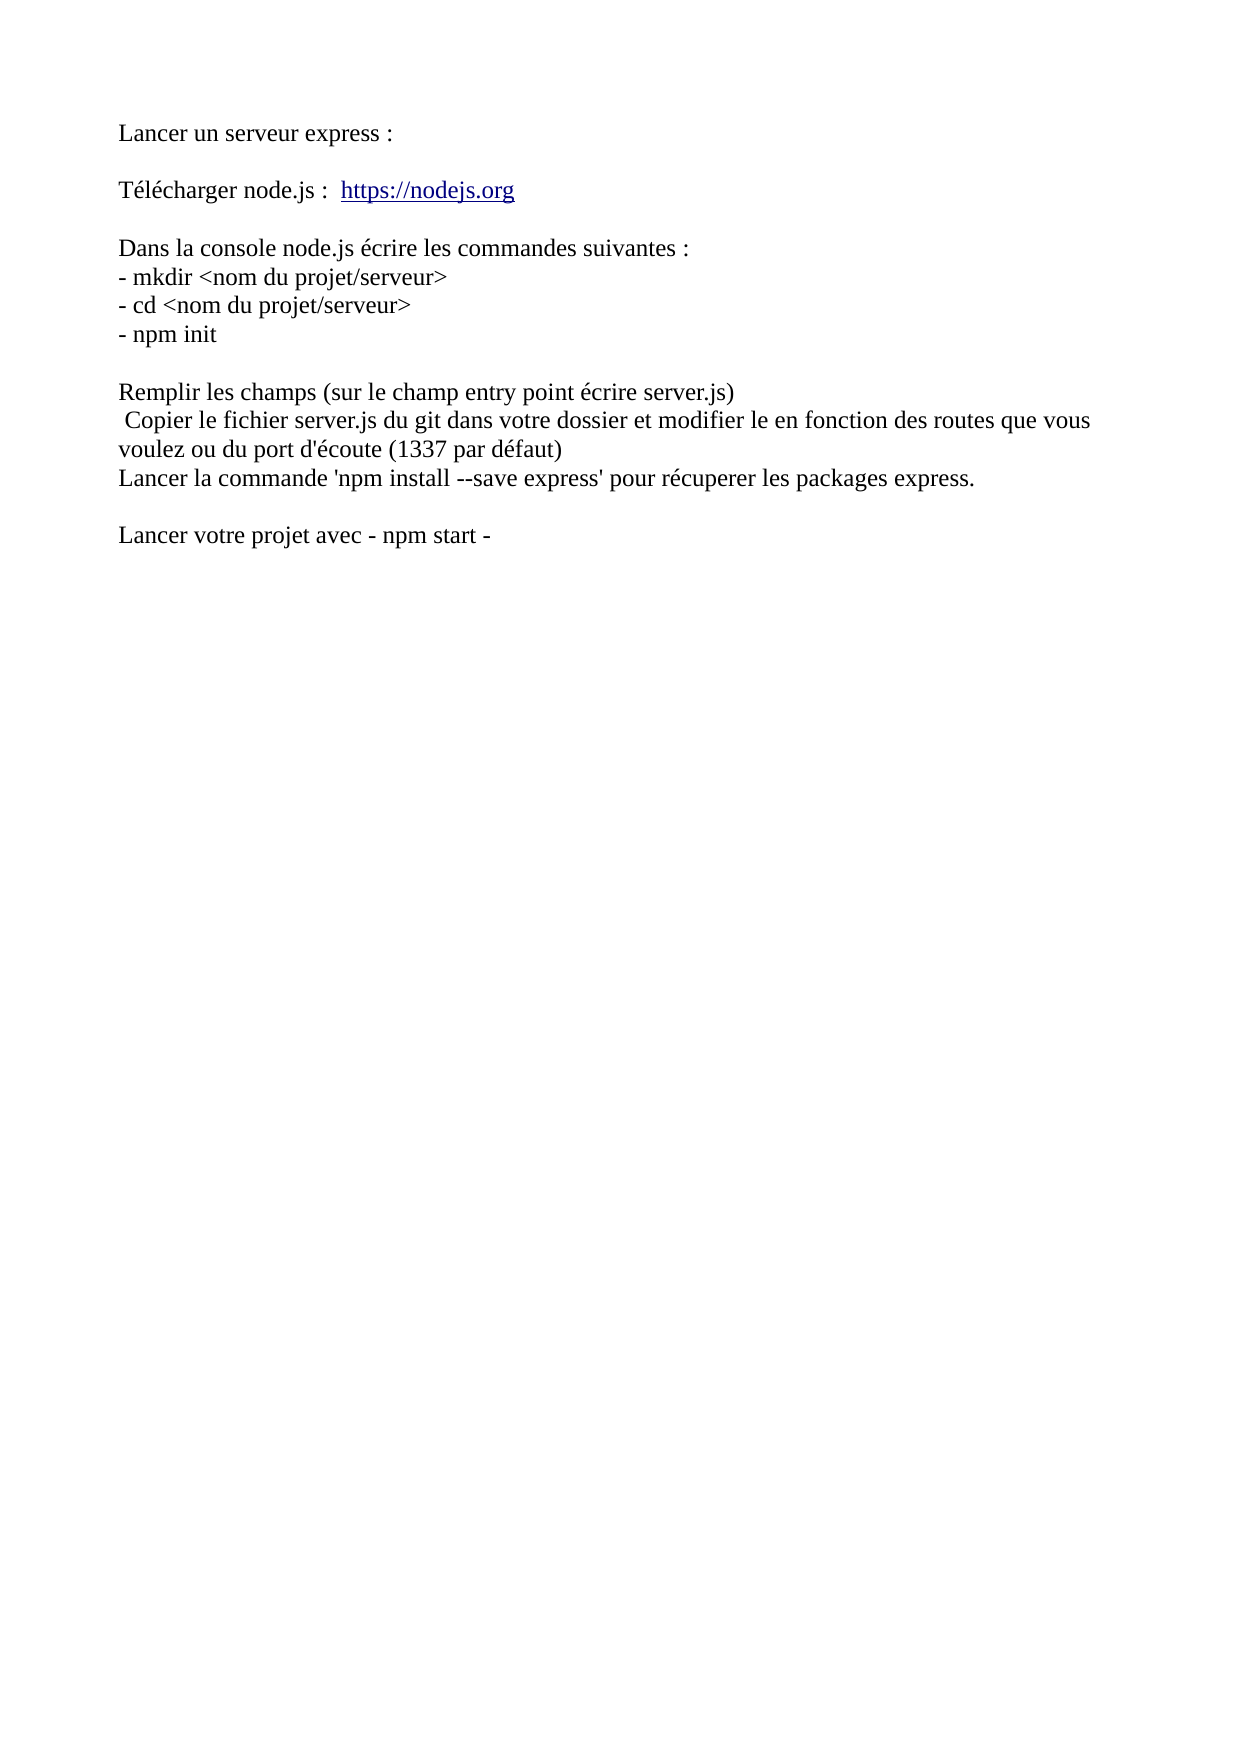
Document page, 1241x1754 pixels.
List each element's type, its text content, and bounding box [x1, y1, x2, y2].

text Remplir les champs (sur le champ entry point écrire server.js) [118, 377, 1122, 406]
text Lancer un serveur express : [118, 118, 1122, 147]
text Télécharger node.js : https://nodejs.org [118, 176, 1122, 204]
text Dans la console node.js écrire les commandes suivantes : [118, 233, 1122, 262]
text Lancer la commande 'npm install --save express' pour récuperer les packages express. [118, 463, 1122, 492]
text Copier le fichier server.js du git dans votre dossier et modifier le en fonction des routes que vous voulez ou du port d'écoute (1337 par défaut) [118, 406, 1122, 463]
text - cd <nom du projet/serveur> [118, 291, 1122, 319]
text - npm init [118, 319, 1122, 348]
text Lancer votre projet avec - npm start - [118, 521, 1122, 549]
text - mkdir <nom du projet/serveur> [118, 262, 1122, 291]
